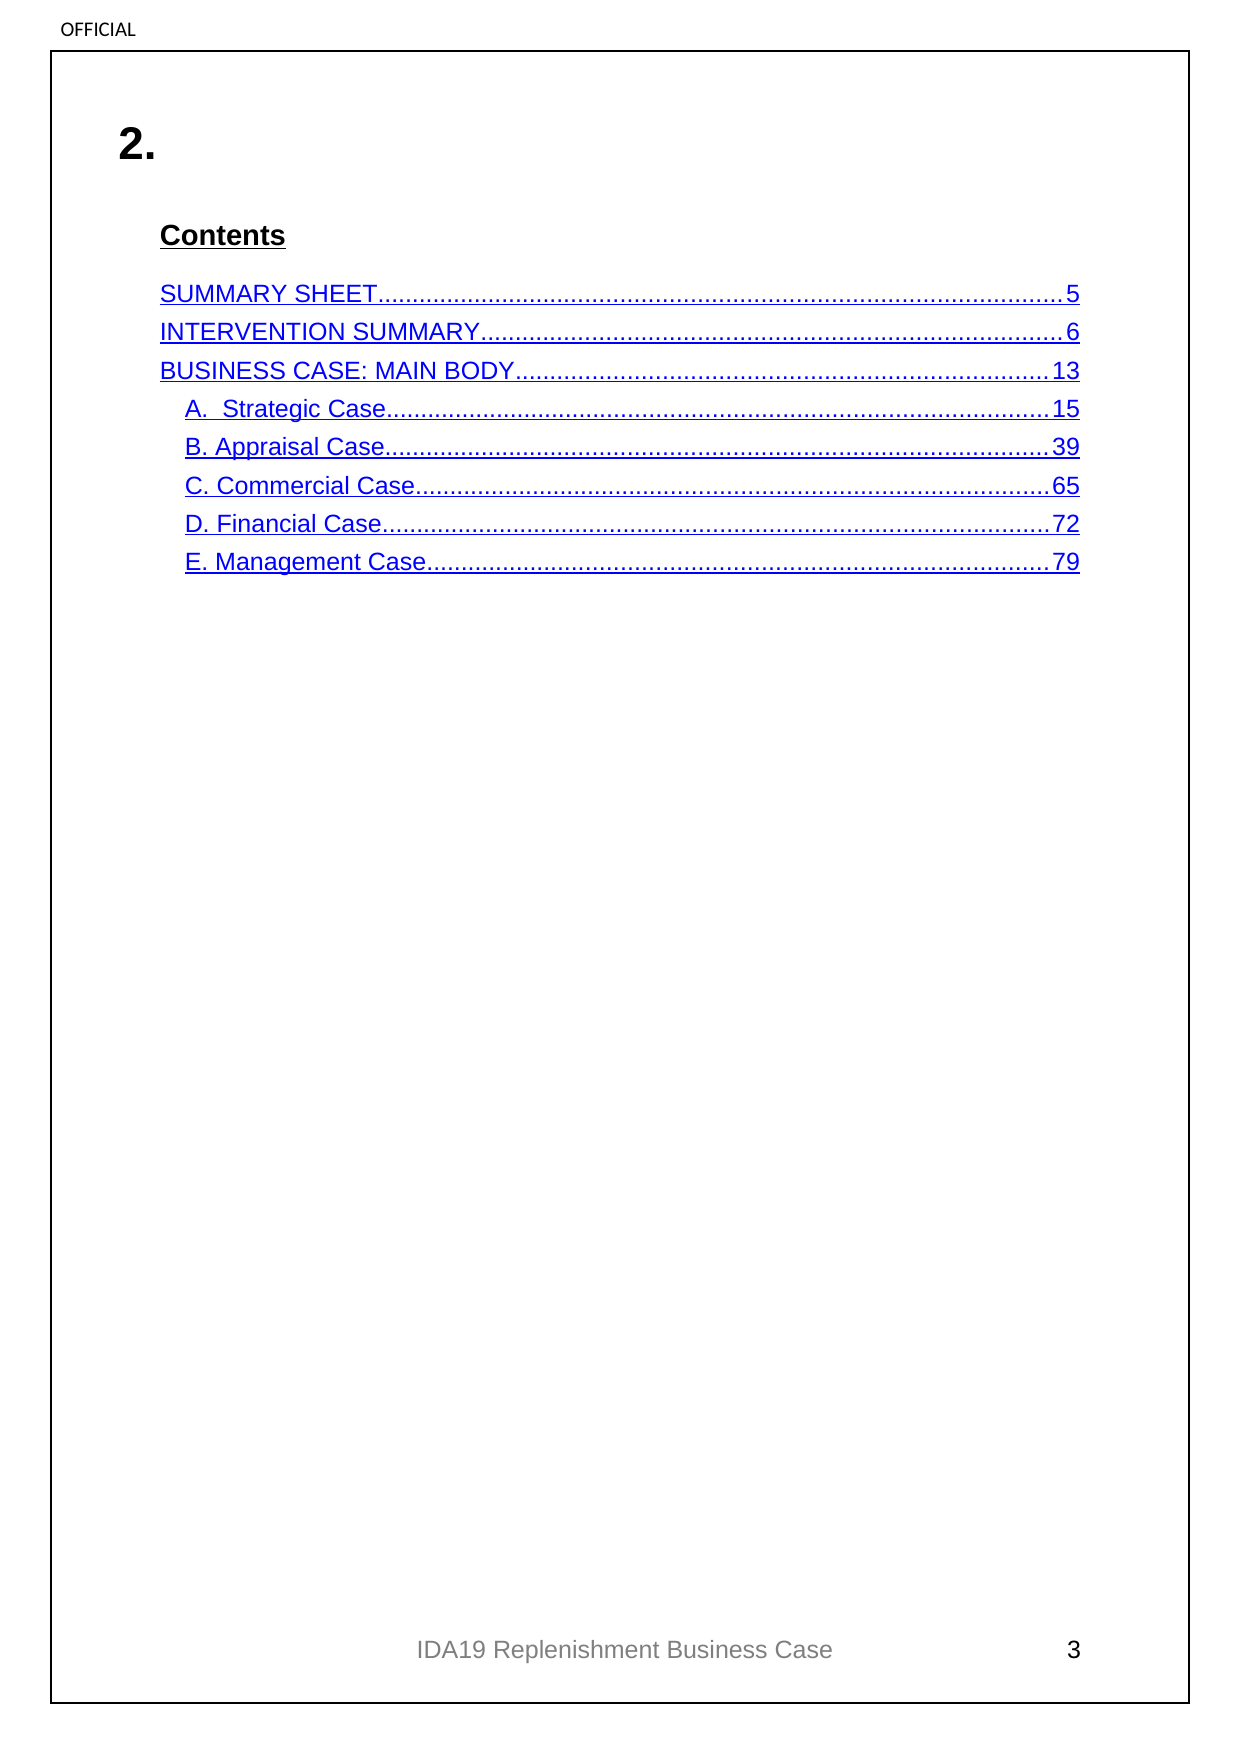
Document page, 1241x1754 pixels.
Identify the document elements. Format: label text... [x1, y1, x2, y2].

text D. Financial Case 68 [184, 510, 1081, 538]
subtitle Contents [159, 219, 1081, 252]
text C. Commercial Case 62 [184, 472, 1081, 499]
text E. Management Case 75 [184, 548, 1081, 576]
text Summary Sheet 5 [159, 280, 1081, 308]
text BUSINESS CASE: MAIN BODY 13 [159, 357, 1081, 384]
list Strategic Case 15 [184, 395, 1081, 423]
text Intervention Summary 7 [159, 318, 1081, 346]
text B. Appraisal Case 36 [184, 433, 1081, 461]
